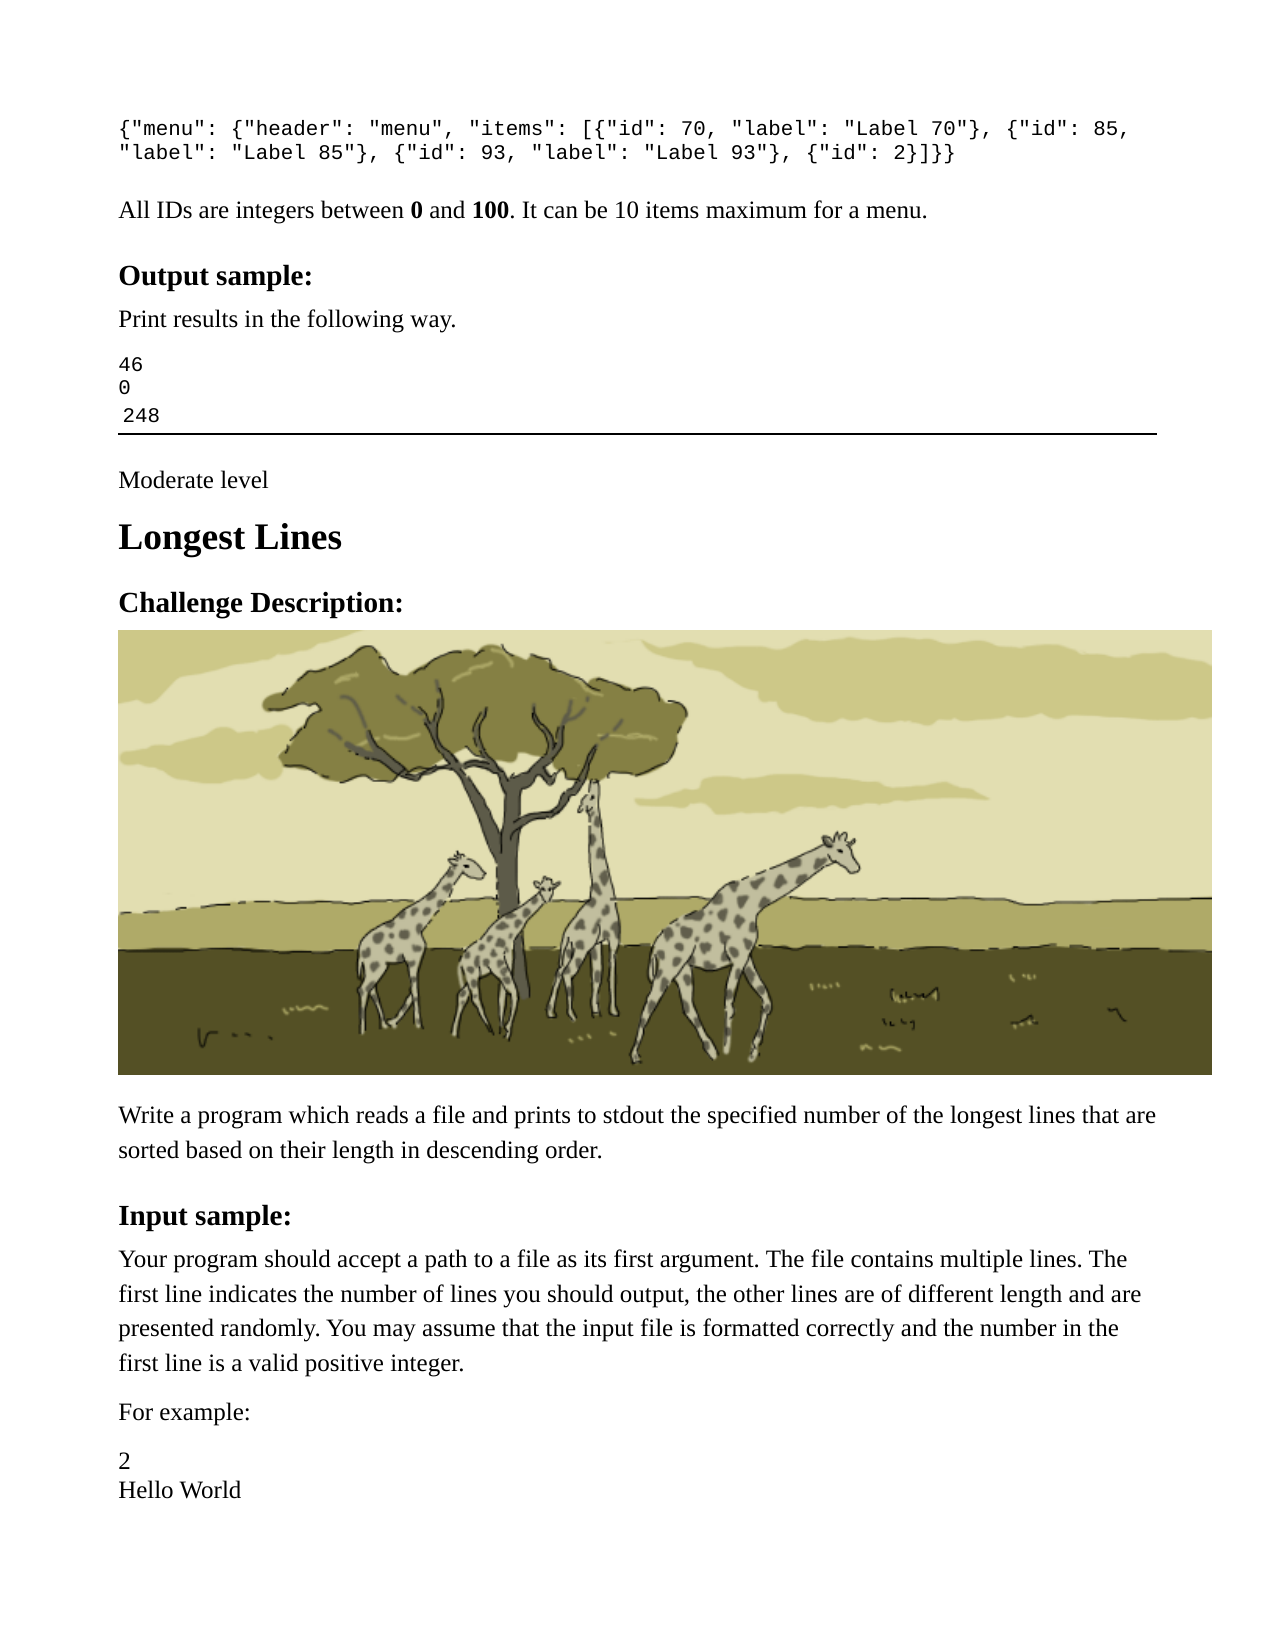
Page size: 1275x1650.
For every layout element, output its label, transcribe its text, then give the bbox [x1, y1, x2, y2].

text Write a program which reads a file and prints to stdout the specified number of the longest lines that are sorted based on their length in descending order. [118, 1100, 1157, 1163]
text {"menu": {"header": "menu", "items": [{"id": 70, "label": "Label 70"}, {"id": 85, "label": "Label 85"}, {"id": 93, "label": "Label 93"}, {"id": 2}]}} [118, 118, 1157, 165]
text 248 [118, 401, 1157, 433]
text Hello World [118, 1475, 1157, 1503]
text 2 [118, 1446, 1157, 1475]
subtitle Challenge Description: [118, 585, 1157, 618]
text 0 [118, 377, 1157, 401]
text All IDs are integers between 0 and 100. It can be 10 items maximum for a menu. [118, 195, 1157, 224]
text Moderate level [118, 465, 1157, 494]
text For example: [118, 1397, 1157, 1426]
text 46 [118, 354, 1157, 377]
subtitle Input sample: [118, 1198, 1157, 1232]
picture [118, 630, 1212, 1075]
text Your program should accept a path to a file as its first argument. The file contains multiple lines. The first line indicates the number of lines you should output, the other lines are of different length and are presented randomly. You may assume that the input file is formatted correctly and the number in the first line is a valid positive integer. [118, 1244, 1157, 1377]
subtitle Output sample: [118, 258, 1157, 292]
subtitle Longest Lines [118, 514, 1157, 558]
text Print results in the following way. [118, 304, 1157, 333]
